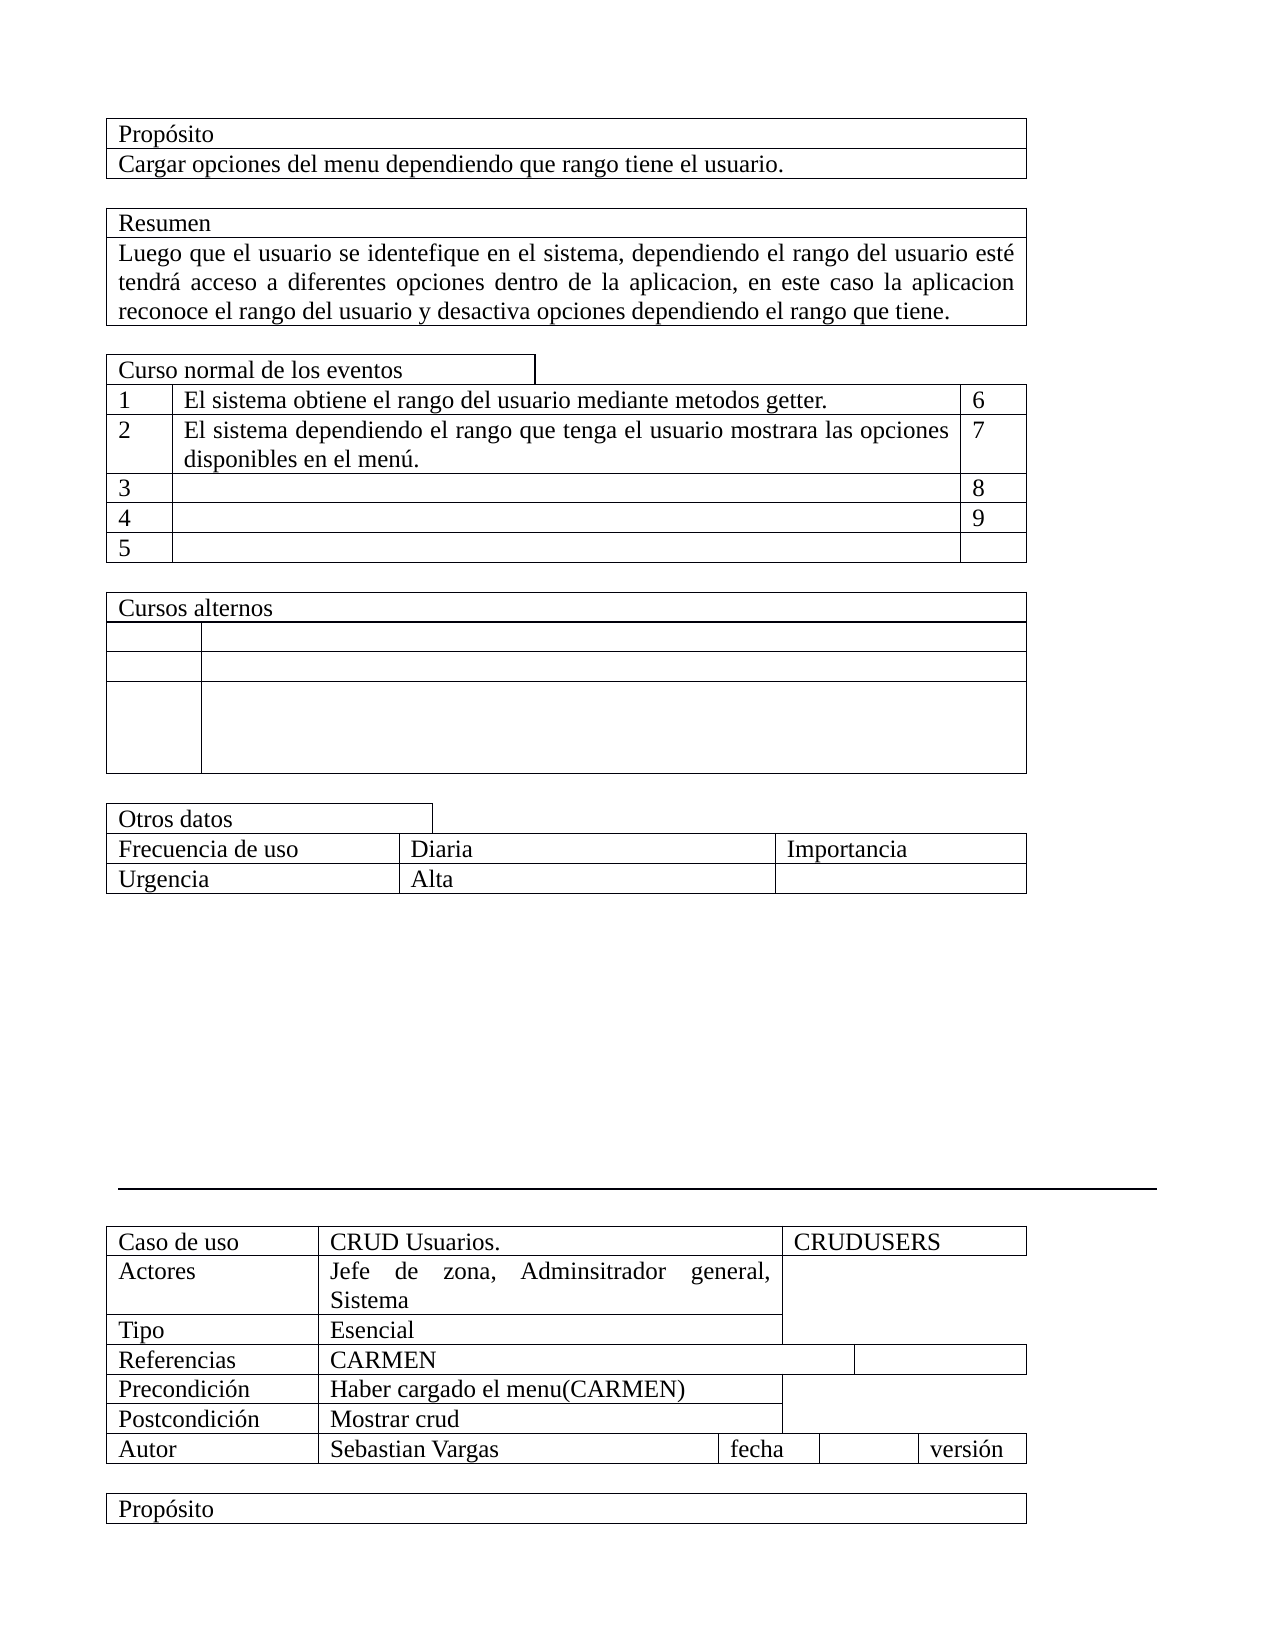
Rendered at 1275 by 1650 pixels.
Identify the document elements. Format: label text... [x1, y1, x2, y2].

table_cell Luego que el usuario se identefique en el sistema, dependiendo el rango del usuario esté tendrá acceso a diferentes opciones dentro de la aplicacion, en este caso la aplicacion reconoce el rango del usuario y desactiva opciones dependiendo el rango que tiene. [107, 238, 1026, 324]
table_cell 7 [961, 415, 1026, 472]
table_cell Postcondición [107, 1404, 318, 1433]
table_header Propósito [107, 1494, 1026, 1522]
table_cell Precondición [107, 1375, 318, 1403]
table_header Curso normal de los eventos [107, 355, 534, 384]
table_cell 8 [961, 474, 1026, 502]
table_header Caso de uso [107, 1227, 318, 1255]
table_cell 2 [107, 415, 172, 472]
table_cell El sistema dependiendo el rango que tenga el usuario mostrara las opciones disponibles en el menú. [173, 415, 960, 472]
table_cell Urgencia [107, 864, 399, 892]
table_cell [107, 652, 201, 681]
table_cell Mostrar crud [319, 1404, 782, 1433]
table_cell versión [919, 1434, 1026, 1463]
table_cell 3 [107, 474, 172, 502]
table_cell Autor [107, 1434, 318, 1463]
table_cell [202, 623, 1026, 651]
table_cell 6 [961, 385, 1026, 414]
table_cell Tipo [107, 1315, 318, 1344]
table_cell Alta [400, 864, 775, 892]
table_header Resumen [107, 209, 1026, 237]
table_cell 1 [107, 385, 172, 414]
table_cell El sistema obtiene el rango del usuario mediante metodos getter. [173, 385, 960, 414]
table_cell Haber cargado el menu(CARMEN) [319, 1375, 782, 1403]
table_cell [173, 474, 960, 502]
table_cell [202, 682, 1026, 773]
table_cell 4 [107, 503, 172, 532]
table_cell CARMEN [319, 1345, 854, 1373]
table_cell [820, 1434, 918, 1463]
table_cell Referencias [107, 1345, 318, 1373]
table_cell [107, 682, 201, 773]
table_cell Sebastian Vargas [319, 1434, 718, 1463]
table_header Cursos alternos [107, 593, 1026, 621]
table_cell [776, 864, 1026, 892]
table_cell Esencial [319, 1315, 782, 1344]
table_cell [173, 533, 960, 562]
table_cell fecha [719, 1434, 819, 1463]
table_cell 5 [107, 533, 172, 562]
table_cell [961, 533, 1026, 562]
table_cell Frecuencia de uso [107, 834, 399, 863]
table_header CRUD Usuarios. [319, 1227, 782, 1255]
table_cell Jefe de zona, Adminsitrador general, Sistema [319, 1256, 782, 1314]
table_header Otros datos [107, 804, 432, 833]
table_cell Diaria [400, 834, 775, 863]
table_cell Actores [107, 1256, 318, 1314]
table_header CRUDUSERS [783, 1227, 1026, 1255]
table_cell Cargar opciones del menu dependiendo que rango tiene el usuario. [107, 149, 1026, 178]
table_cell [855, 1345, 1026, 1373]
table_cell Importancia [776, 834, 1026, 863]
table_cell 9 [961, 503, 1026, 532]
table_header Propósito [107, 119, 1026, 148]
table_cell [173, 503, 960, 532]
table_cell [107, 623, 201, 651]
table_cell [202, 652, 1026, 681]
